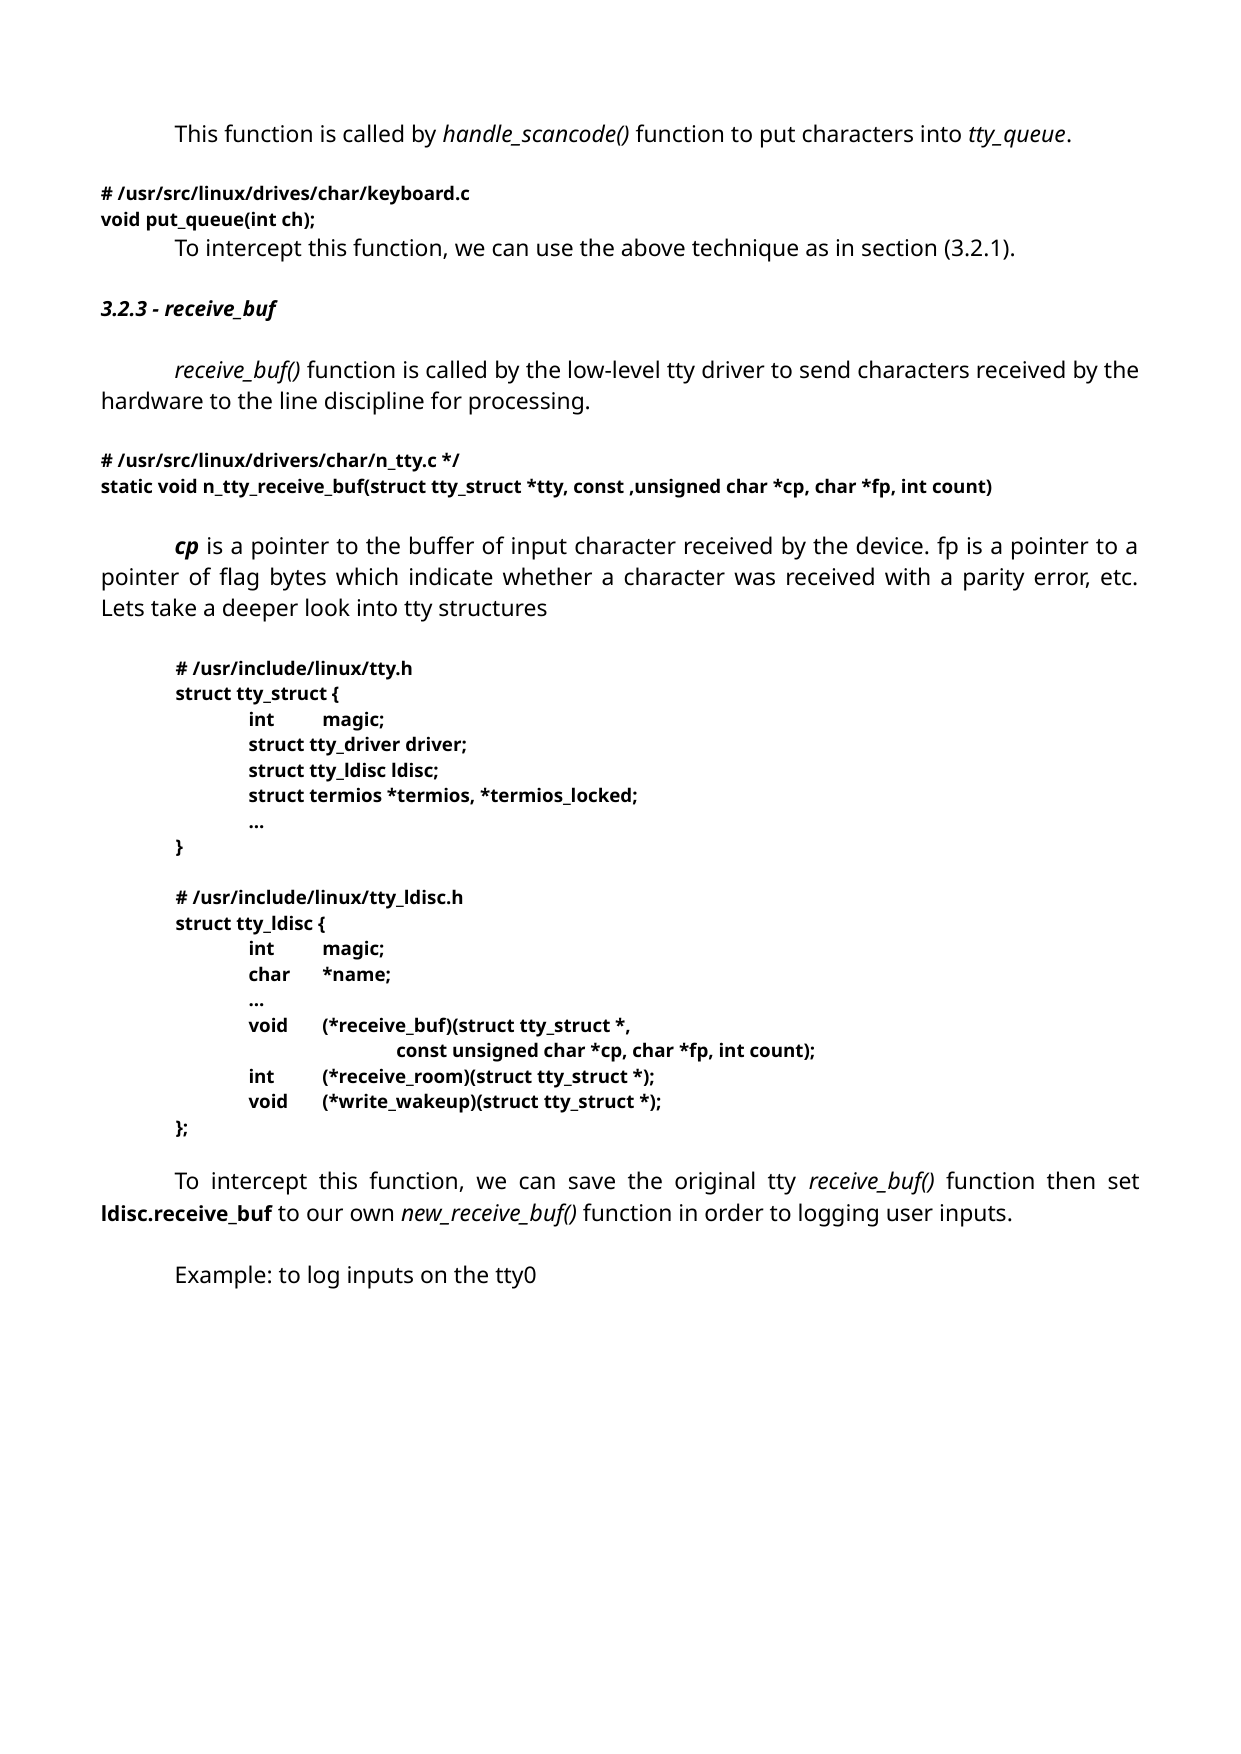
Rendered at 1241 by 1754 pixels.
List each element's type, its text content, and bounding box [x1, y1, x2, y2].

text struct tty_ldisc ldisc; [101, 757, 1140, 782]
text ... [101, 808, 1140, 833]
text struct tty_driver driver; [101, 731, 1140, 757]
text int (*receive_room)(struct tty_struct *); [101, 1063, 1140, 1089]
text void (*receive_buf)(struct tty_struct *, [101, 1012, 1140, 1038]
text # /usr/include/linux/tty_ldisc.h [101, 884, 1140, 910]
text struct tty_struct { [101, 680, 1140, 706]
text receive_buf() function is called by the low-level tty driver to send characters received by the hardware to the line discipline for processing. [101, 354, 1140, 416]
text }; [101, 1114, 1140, 1140]
text int magic; [101, 936, 1140, 961]
text ... [101, 987, 1140, 1012]
text int magic; [101, 706, 1140, 731]
text cp is a pointer to the buffer of input character received by the device. fp is a pointer to a pointer of flag bytes which indicate whether a character was received with a parity error, etc. Lets take a deeper look into tty structures [101, 530, 1140, 624]
text } [101, 833, 1140, 859]
text void put_queue(int ch); [101, 206, 1140, 232]
text To intercept this function, we can use the above technique as in section (3.2.1). [101, 232, 1140, 263]
text # /usr/src/linux/drivers/char/n_tty.c */ [101, 448, 1140, 473]
text To intercept this function, we can save the original tty receive_buf() function then set ldisc.receive_buf to our own new_receive_buf() function in order to logging user inputs. [101, 1165, 1140, 1228]
text This function is called by handle_scancode() function to put characters into tty_queue. [101, 118, 1140, 149]
text void (*write_wakeup)(struct tty_struct *); [101, 1089, 1140, 1114]
text # /usr/src/linux/drives/char/keyboard.c [101, 181, 1140, 206]
text 3.2.3 - receive_buf [101, 294, 1140, 323]
text struct tty_ldisc { [101, 910, 1140, 936]
text char *name; [101, 961, 1140, 987]
text static void n_tty_receive_buf(struct tty_struct *tty, const ,unsigned char *cp, char *fp, int count) [101, 473, 1140, 499]
text Example: to log inputs on the tty0 [101, 1259, 1140, 1290]
text # /usr/include/linux/tty.h [101, 655, 1140, 680]
text struct termios *termios, *termios_locked; [101, 782, 1140, 808]
text const unsigned char *cp, char *fp, int count); [101, 1038, 1140, 1063]
